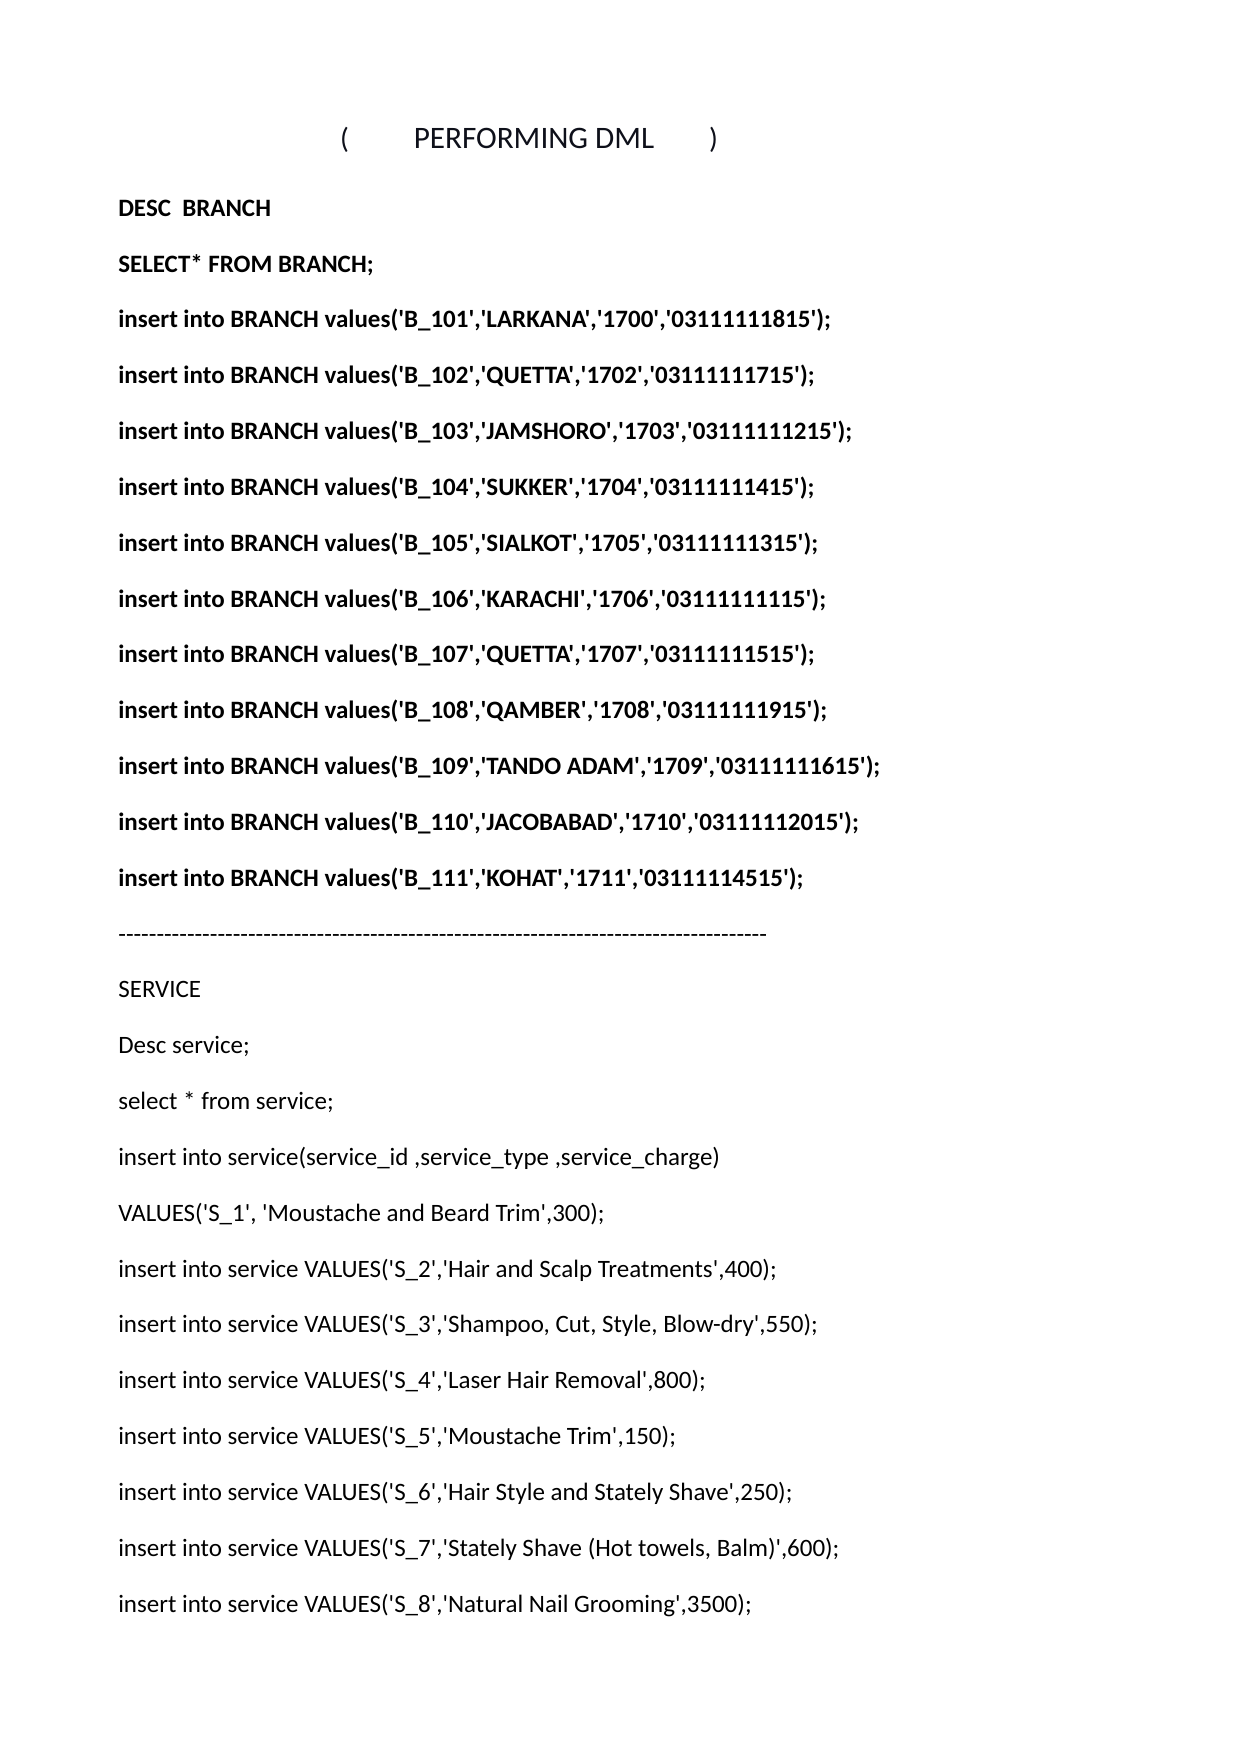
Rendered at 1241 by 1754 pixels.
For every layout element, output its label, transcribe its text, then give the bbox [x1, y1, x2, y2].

text insert into service VALUES('S_3','Shampoo, Cut, Style, Blow-dry',550); [118, 1308, 1122, 1339]
text ( PERFORMING DML ) [118, 118, 1122, 156]
text insert into service VALUES('S_5','Moustache Trim',150); [118, 1420, 1122, 1451]
text SERVICE [118, 973, 1122, 1004]
text insert into BRANCH values('B_102','QUETTA','1702','03111111715'); [118, 359, 1122, 390]
text DESC BRANCH [118, 192, 1122, 222]
text insert into service VALUES('S_4','Laser Hair Removal',800); [118, 1364, 1122, 1395]
text ------------------------------------------------------------------------------------- [118, 918, 1122, 948]
text VALUES('S_1', 'Moustache and Beard Trim',300); [118, 1197, 1122, 1227]
text insert into BRANCH values('B_110','JACOBABAD','1710','03111112015'); [118, 806, 1122, 837]
text insert into service VALUES('S_2','Hair and Scalp Treatments',400); [118, 1253, 1122, 1283]
text SELECT* FROM BRANCH; [118, 248, 1122, 278]
text insert into BRANCH values('B_104','SUKKER','1704','03111111415'); [118, 471, 1122, 502]
text insert into BRANCH values('B_106','KARACHI','1706','03111111115'); [118, 583, 1122, 613]
text insert into BRANCH values('B_101','LARKANA','1700','03111111815'); [118, 303, 1122, 334]
text insert into BRANCH values('B_103','JAMSHORO','1703','03111111215'); [118, 415, 1122, 446]
text insert into service(service_id ,service_type ,service_charge) [118, 1141, 1122, 1172]
text select * from service; [118, 1085, 1122, 1116]
text insert into BRANCH values('B_111','KOHAT','1711','03111114515'); [118, 862, 1122, 892]
text insert into service VALUES('S_6','Hair Style and Stately Shave',250); [118, 1476, 1122, 1507]
text insert into service VALUES('S_7','Stately Shave (Hot towels, Balm)',600); [118, 1532, 1122, 1562]
text insert into service VALUES('S_8','Natural Nail Grooming',3500); [118, 1588, 1122, 1618]
text insert into BRANCH values('B_107','QUETTA','1707','03111111515'); [118, 638, 1122, 669]
text insert into BRANCH values('B_108','QAMBER','1708','03111111915'); [118, 694, 1122, 725]
text Desc service; [118, 1029, 1122, 1060]
text insert into BRANCH values('B_105','SIALKOT','1705','03111111315'); [118, 527, 1122, 557]
text insert into BRANCH values('B_109','TANDO ADAM','1709','03111111615'); [118, 750, 1122, 781]
